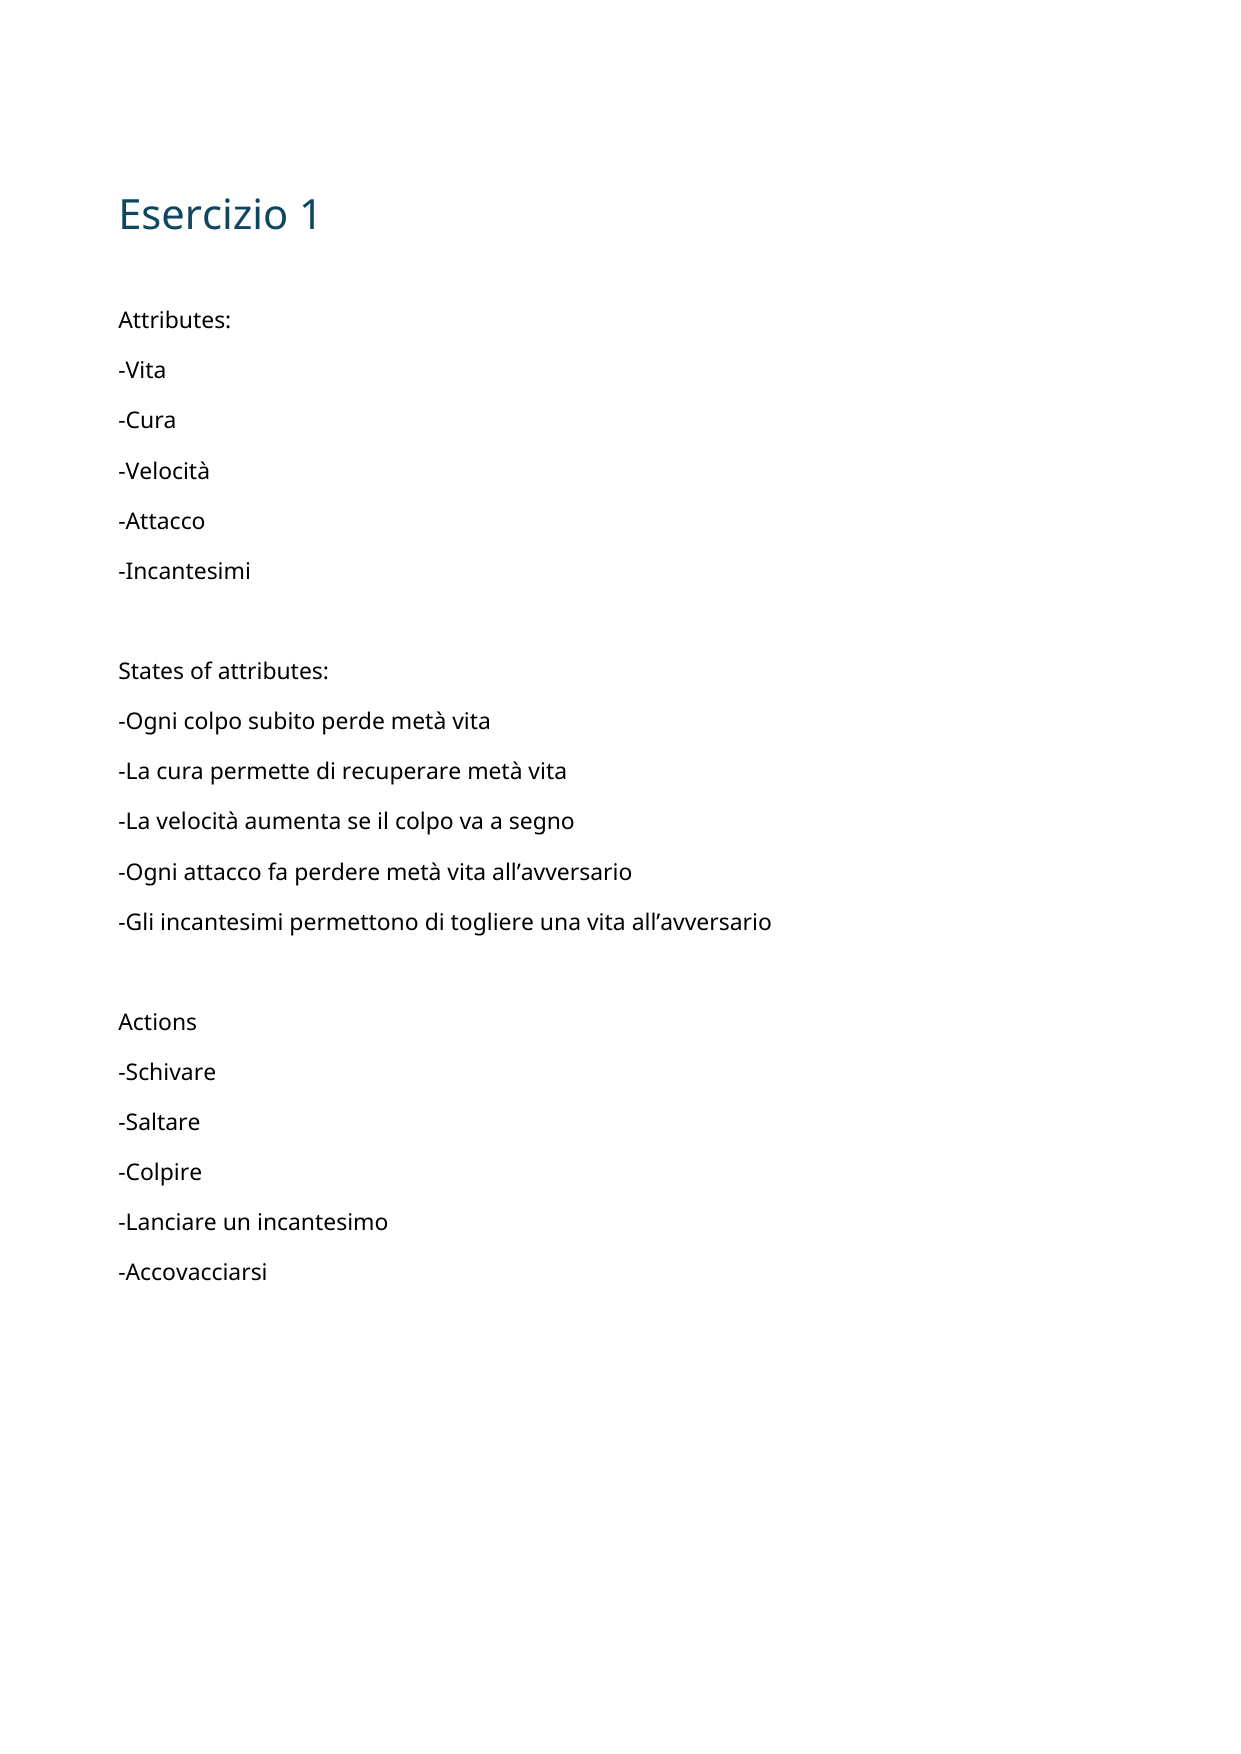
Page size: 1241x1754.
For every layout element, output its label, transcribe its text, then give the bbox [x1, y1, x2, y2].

text -Incantesimi [118, 555, 1122, 586]
text -Cura [118, 404, 1122, 436]
text -Vita [118, 354, 1122, 386]
text -Gli incantesimi permettono di togliere una vita all’avversario [118, 906, 1122, 937]
text -La cura permette di recuperare metà vita [118, 755, 1122, 786]
text States of attributes: [118, 655, 1122, 686]
text -La velocità aumenta se il colpo va a segno [118, 805, 1122, 837]
text -Accovacciarsi [118, 1256, 1122, 1287]
subtitle Esercizio 1 [118, 185, 1122, 242]
text -Lanciare un incantesimo [118, 1206, 1122, 1237]
text -Velocità [118, 454, 1122, 486]
text -Ogni attacco fa perdere metà vita all’avversario [118, 855, 1122, 887]
text -Saltare [118, 1106, 1122, 1137]
text -Colpire [118, 1156, 1122, 1187]
text Attributes: [118, 304, 1122, 336]
text -Attacco [118, 505, 1122, 536]
text Actions [118, 1006, 1122, 1037]
text -Schivare [118, 1056, 1122, 1087]
text -Ogni colpo subito perde metà vita [118, 705, 1122, 736]
